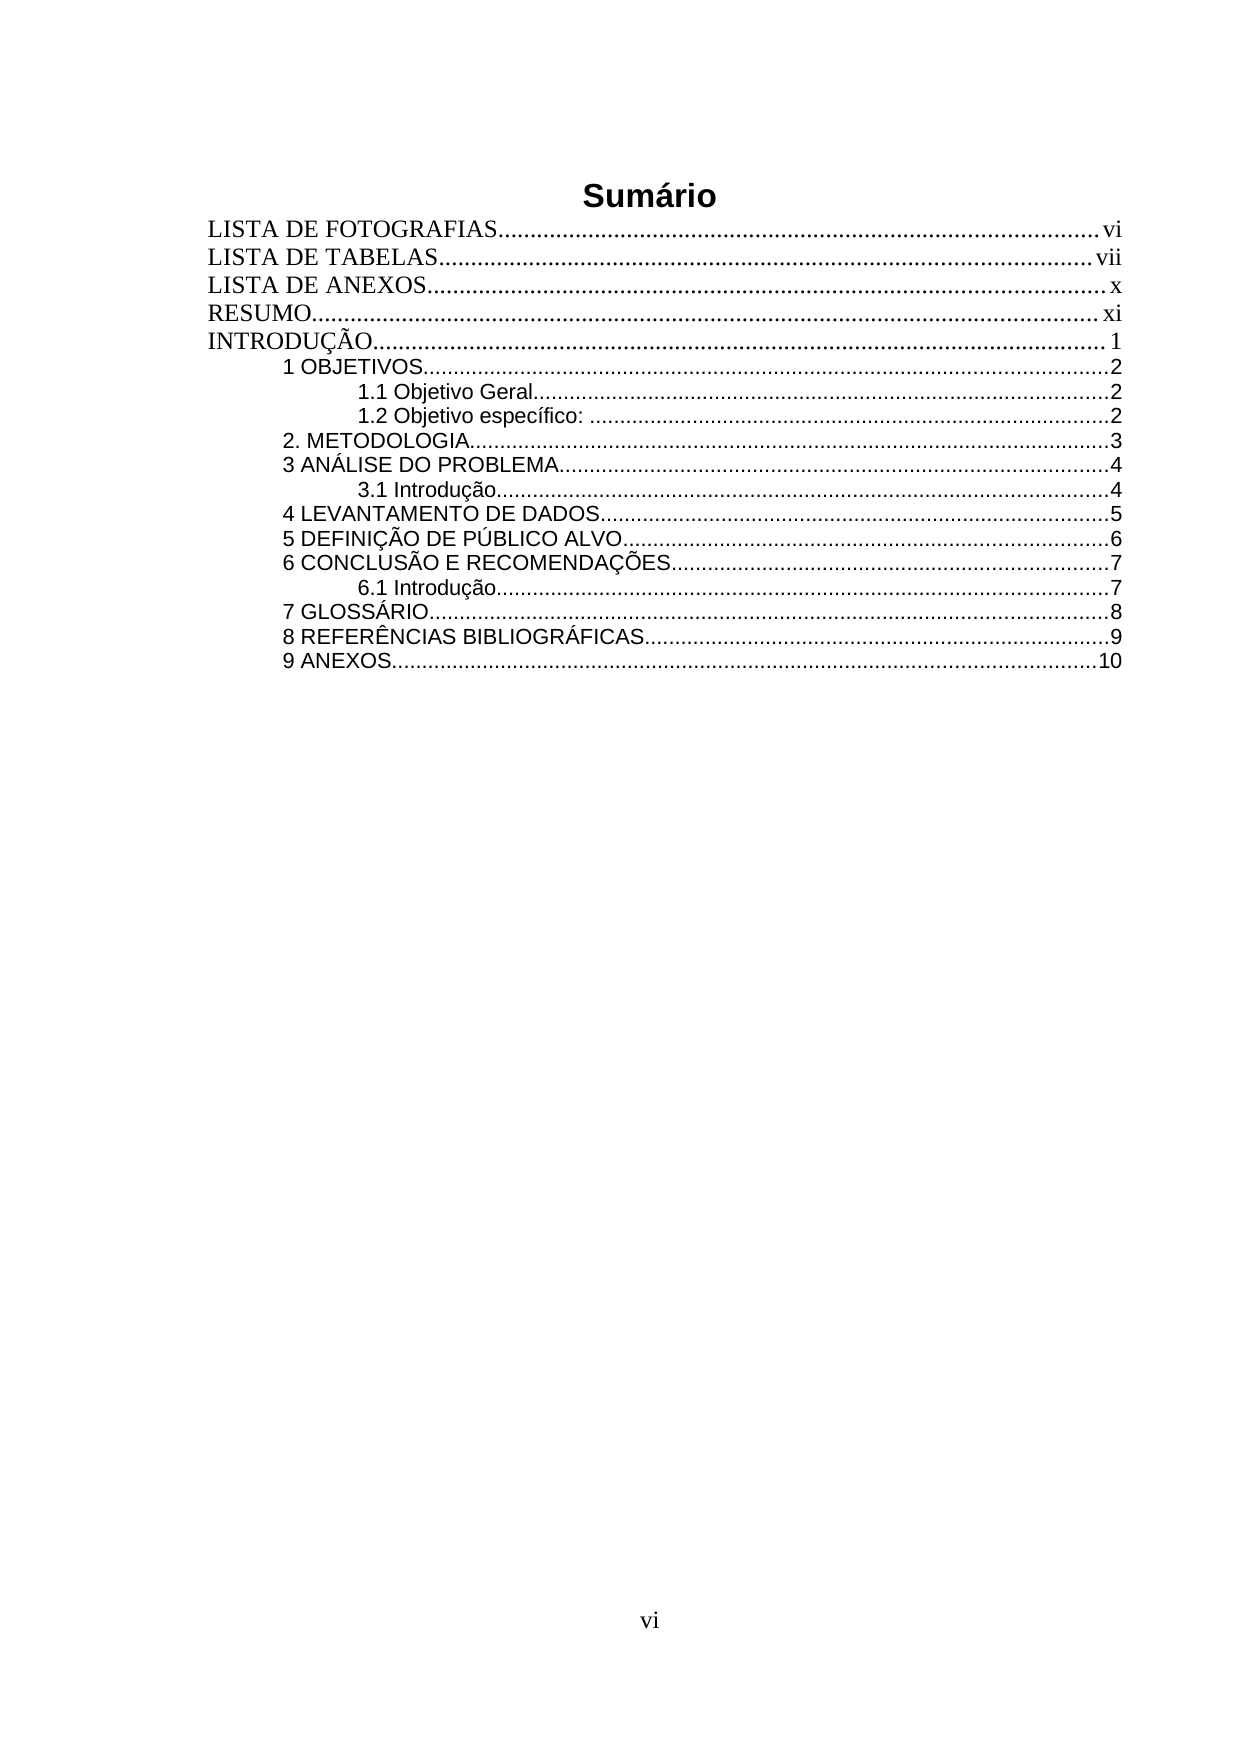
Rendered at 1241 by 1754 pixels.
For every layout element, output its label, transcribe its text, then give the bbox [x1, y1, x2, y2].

text INTRODUÇÃO 1 [207, 327, 1122, 355]
text 6 CONCLUSÃO E RECOMENDAÇÕES 7 [282, 551, 1122, 575]
text 5 DEFINIÇÃO DE PÚBLICO ALVO 6 [282, 526, 1122, 551]
text 7 GLOSSÁRIO 8 [282, 599, 1122, 624]
text 1 OBJETIVOS 2 [282, 355, 1122, 379]
text 9 ANEXOS 10 [282, 648, 1122, 673]
text 6.1 Introdução 7 [357, 575, 1122, 599]
text 2. METODOLOGIA 3 [282, 428, 1122, 453]
text LISTA DE ANEXOS x [207, 271, 1122, 299]
text 8 REFERÊNCIAS BIBLIOGRÁFICAS 9 [282, 624, 1122, 648]
text 3.1 Introdução 4 [357, 477, 1122, 502]
text 1.1 Objetivo Geral 2 [357, 379, 1122, 404]
text 1.2 Objetivo específico: 2 [357, 404, 1122, 428]
text RESUMO xi [207, 299, 1122, 327]
subtitle Sumário [177, 177, 1122, 215]
text 4 LEVANTAMENTO DE DADOS 5 [282, 502, 1122, 526]
text LISTA DE FOTOGRAFIAS vi [207, 215, 1122, 243]
text LISTA DE TABELAS vii [207, 243, 1122, 271]
text 3 ANÁLISE DO PROBLEMA 4 [282, 453, 1122, 477]
